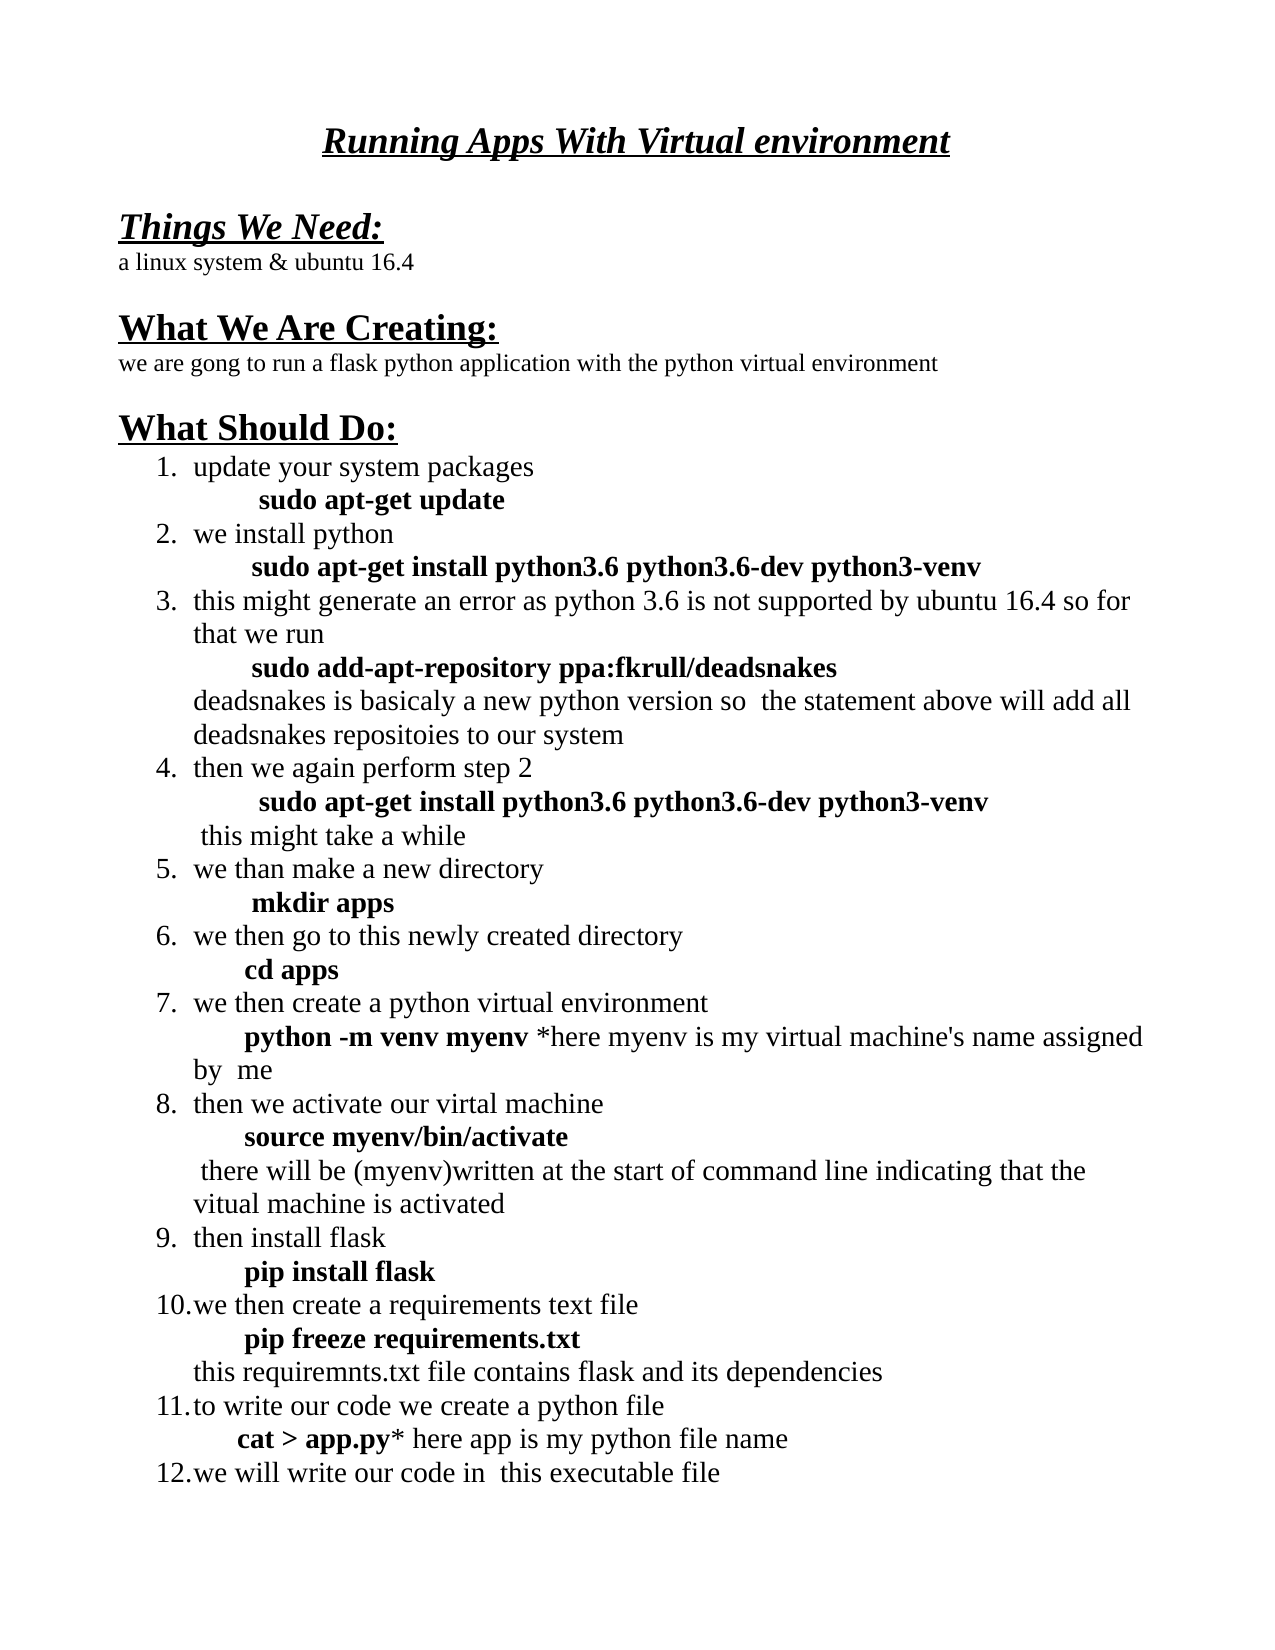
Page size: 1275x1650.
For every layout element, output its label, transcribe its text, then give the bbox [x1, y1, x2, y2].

list then install flask [156, 1220, 1157, 1254]
list sudo apt-get update [156, 482, 1157, 516]
list cd apps [156, 952, 1157, 985]
list source myenv/bin/activate [156, 1119, 1157, 1153]
list cat > app.py* here app is my python file name [156, 1421, 1157, 1455]
list deadsnakes is basicaly a new python version so the statement above will add all deadsnakes repositoies to our system [156, 683, 1157, 751]
list there will be (myenv)written at the start of command line indicating that the vitual machine is activated [156, 1153, 1157, 1220]
list pip install flask [156, 1254, 1157, 1287]
list mkdir apps [156, 885, 1157, 918]
list we than make a new directory [156, 851, 1157, 885]
text Things We Need: [118, 204, 1157, 247]
text What We Are Creating: [118, 305, 1157, 348]
list python -m venv myenv *here myenv is my virtual machine's name assigned by me [156, 1019, 1157, 1086]
text Running Apps With Virtual environment [118, 118, 1157, 161]
list this might take a while [156, 818, 1157, 851]
list pip freeze requirements.txt [156, 1321, 1157, 1354]
text we are gong to run a flask python application with the python virtual environment [118, 348, 1157, 377]
list this requiremnts.txt file contains flask and its dependencies [156, 1354, 1157, 1388]
list we then create a python virtual environment [156, 985, 1157, 1019]
list sudo apt-get install python3.6 python3.6-dev python3-venv [156, 784, 1157, 818]
list then we again perform step 2 [156, 751, 1157, 784]
list we then go to this newly created directory [156, 918, 1157, 952]
list to write our code we create a python file [156, 1388, 1157, 1421]
list sudo apt-get install python3.6 python3.6-dev python3-venv [156, 549, 1157, 583]
text a linux system & ubuntu 16.4 [118, 247, 1157, 276]
list sudo add-apt-repository ppa:fkrull/deadsnakes [156, 650, 1157, 683]
list then we activate our virtal machine [156, 1086, 1157, 1119]
list this might generate an error as python 3.6 is not supported by ubuntu 16.4 so for that we run [156, 583, 1157, 650]
text What Should Do: [118, 406, 1157, 449]
list we then create a requirements text file [156, 1287, 1157, 1321]
list update your system packages [156, 449, 1157, 482]
list we install python [156, 516, 1157, 549]
list we will write our code in this executable file [156, 1455, 1157, 1488]
